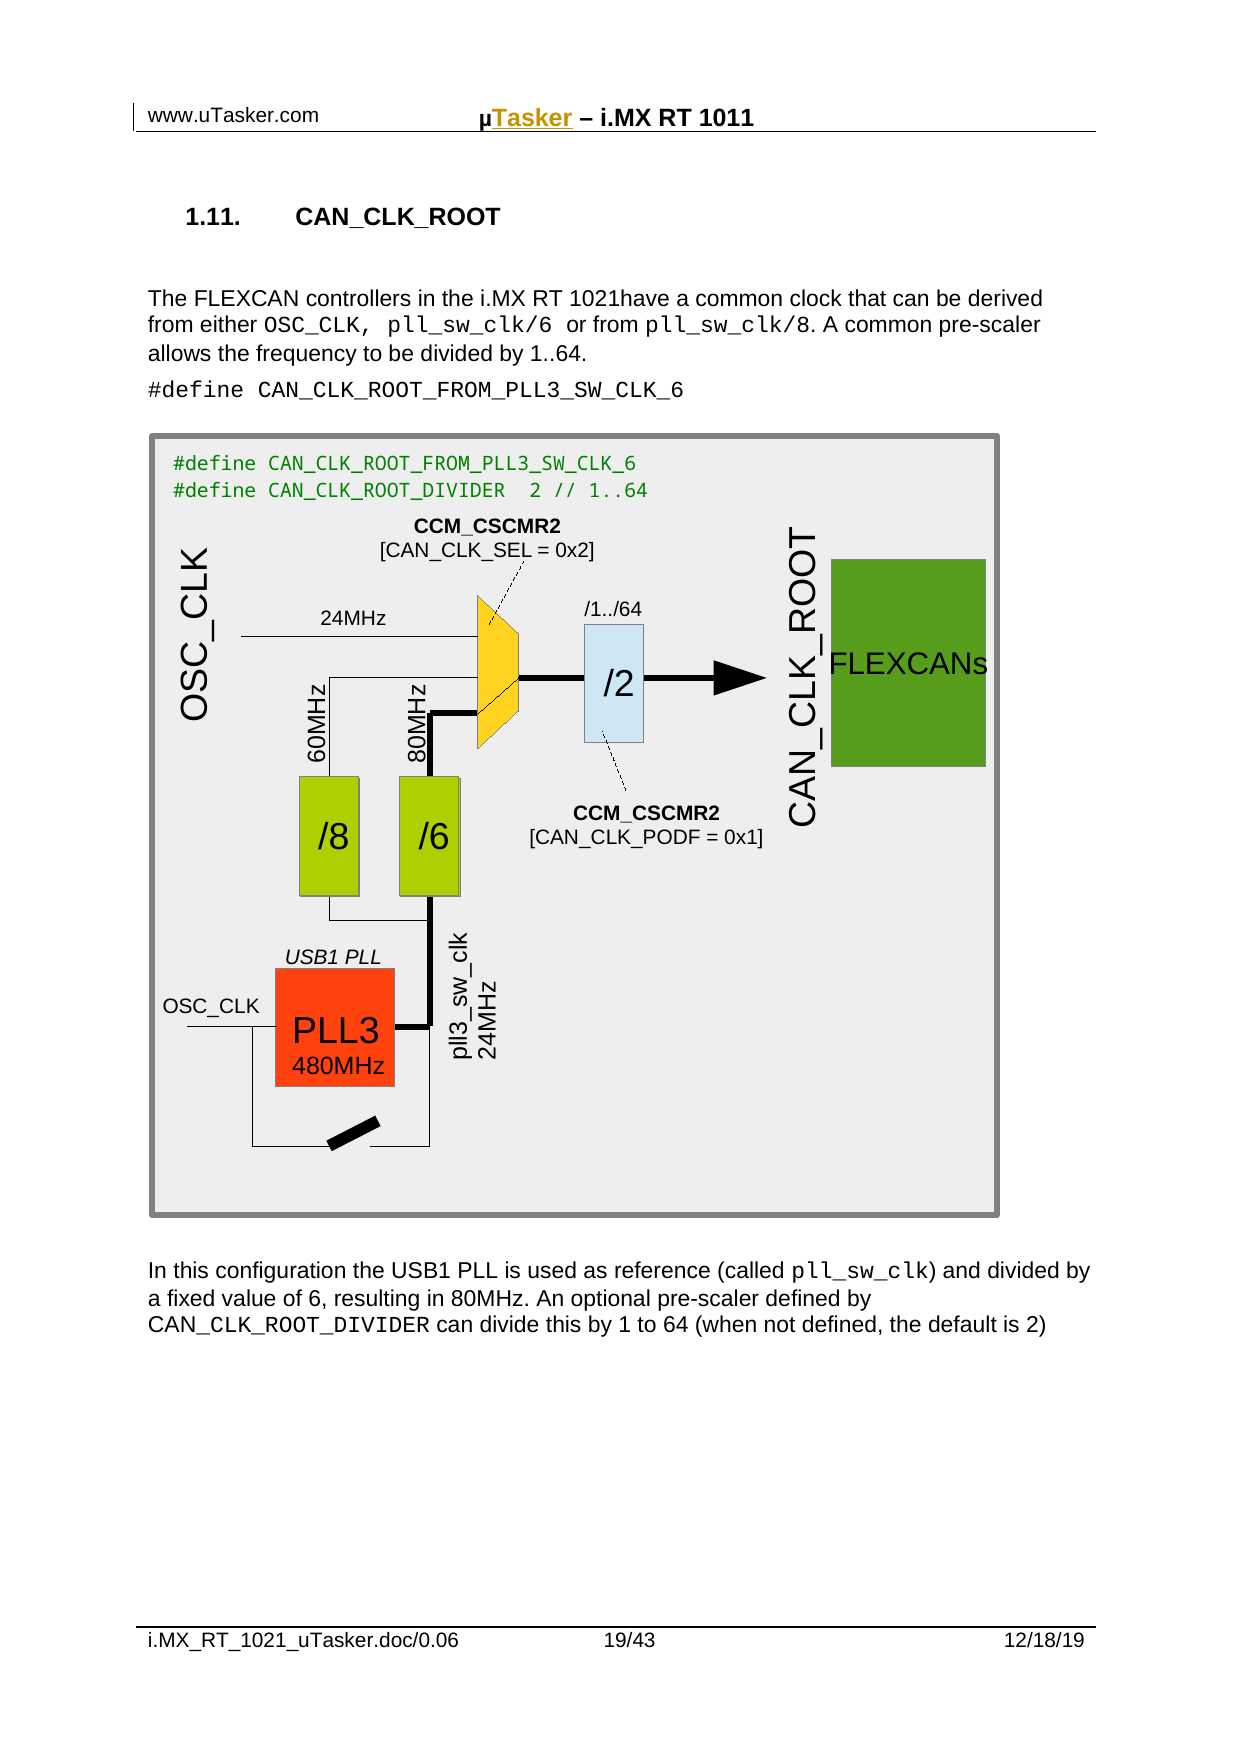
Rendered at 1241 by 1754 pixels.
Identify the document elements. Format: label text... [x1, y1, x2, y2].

subtitle CAN_CLK_ROOT [185, 202, 1093, 231]
text The FLEXCAN controllers in the i.MX RT 1021have a common clock that can be derived from either OSC_CLK, pll_sw_clk/6 or from pll_sw_clk/8. A common pre-scaler allows the frequency to be divided by 1..64. [148, 285, 1093, 366]
text In this configuration the USB1 PLL is used as reference (called pll_sw_clk) and divided by a fixed value of 6, resulting in 80MHz. An optional pre-scaler defined by CAN_CLK_ROOT_DIVIDER can divide this by 1 to 64 (when not defined, the default is 2) [148, 1257, 1093, 1340]
text #define CAN_CLK_ROOT_FROM_PLL3_SW_CLK_6 [148, 378, 1093, 404]
